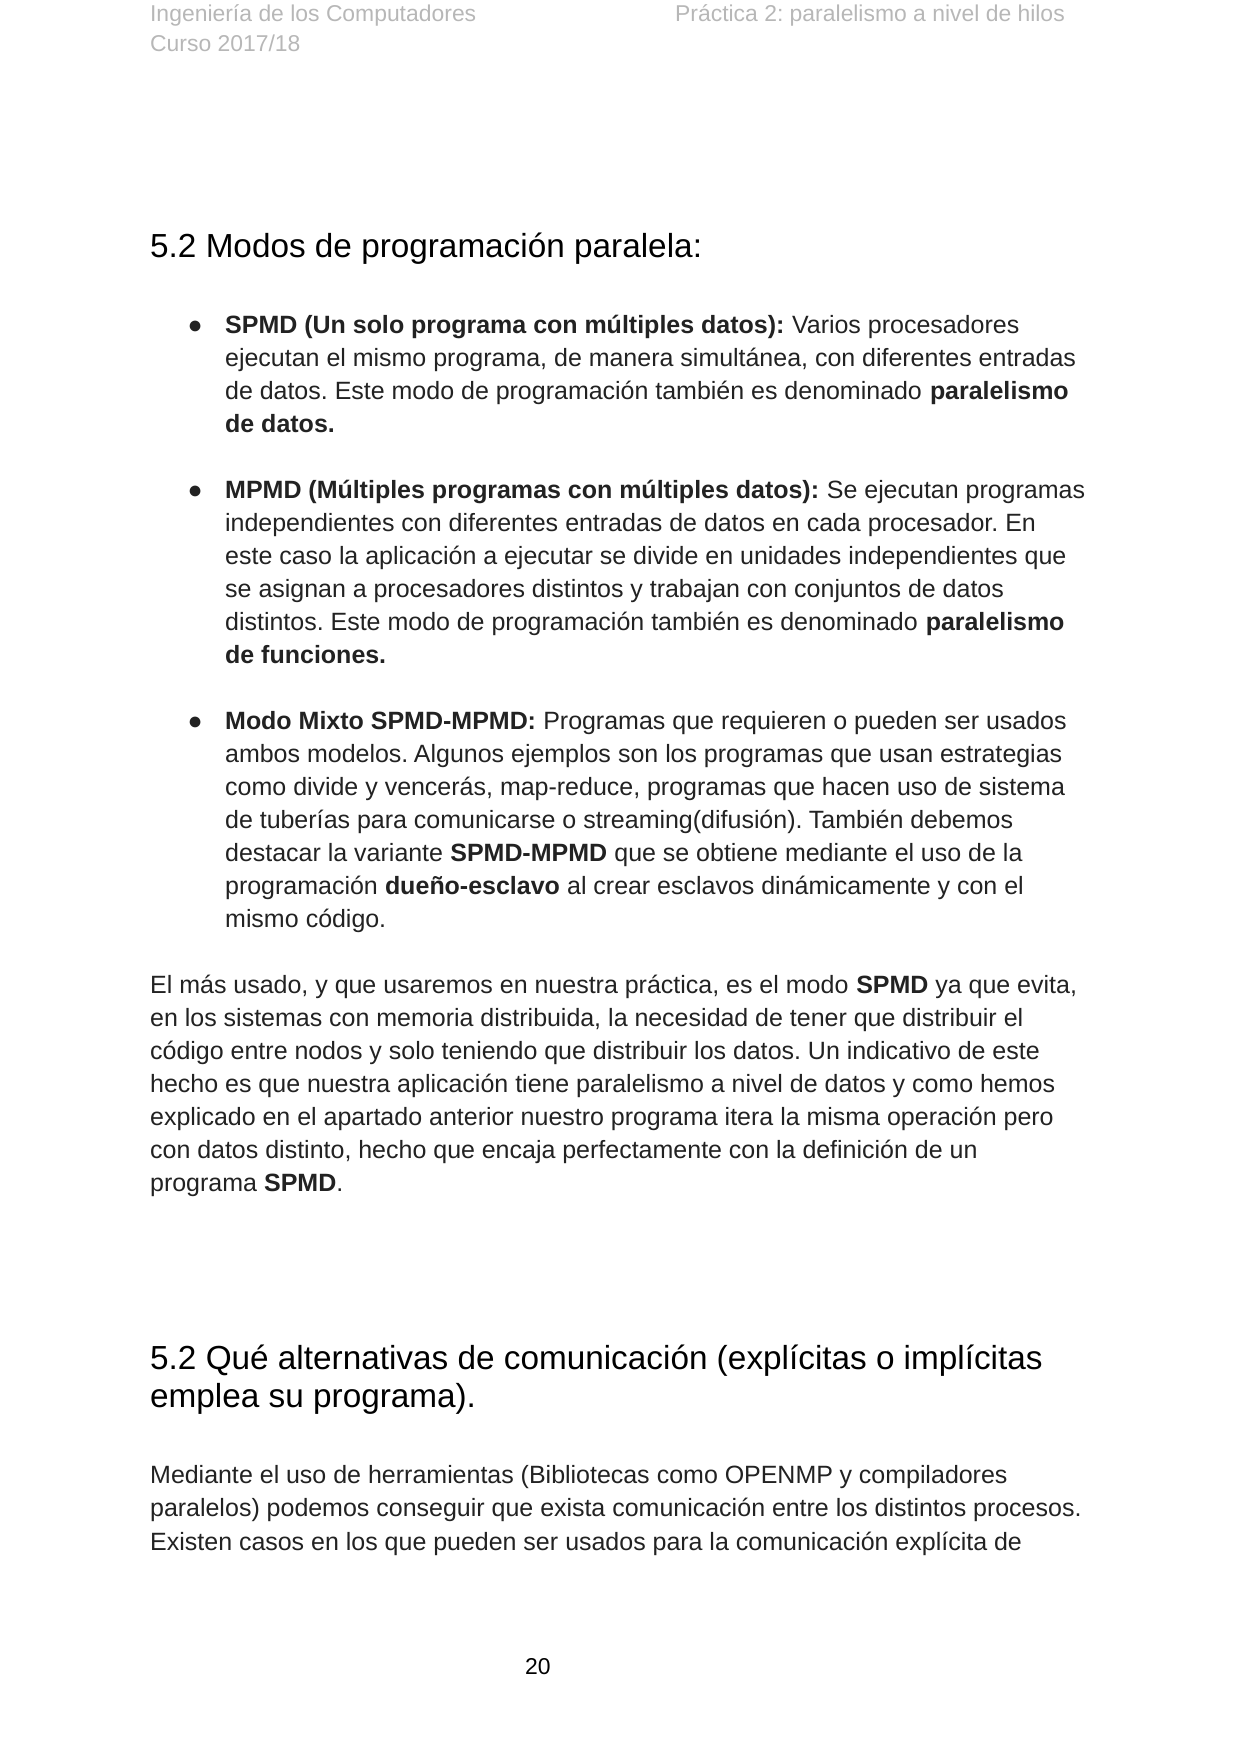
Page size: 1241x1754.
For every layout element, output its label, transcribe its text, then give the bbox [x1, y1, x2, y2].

text Mediante el uso de herramientas (Bibliotecas como OPENMP y compiladores paralelos) podemos conseguir que exista comunicación entre los distintos procesos. Existen casos en los que pueden ser usados para la comunicación explícita de [150, 1460, 1090, 1555]
list Modo Mixto SPMD-MPMD: Programas que requieren o pueden ser usados ambos modelos. Algunos ejemplos son los programas que usan estrategias como divide y vencerás, map-reduce, programas que hacen uso de sistema de tuberías para comunicarse o streaming(difusión). También debemos destacar la variante SPMD-MPMD que se obtiene mediante el uso de la programación dueño-esclavo al crear esclavos dinámicamente y con el mismo código. [187, 706, 1090, 933]
text El más usado, y que usaremos en nuestra práctica, es el modo SPMD ya que evita, en los sistemas con memoria distribuida, la necesidad de tener que distribuir el código entre nodos y solo teniendo que distribuir los datos. Un indicativo de este hecho es que nuestra aplicación tiene paralelismo a nivel de datos y como hemos explicado en el apartado anterior nuestro programa itera la misma operación pero con datos distinto, hecho que encaja perfectamente con la definición de un programa SPMD. [150, 970, 1090, 1197]
subtitle 5.2 Modos de programación paralela: [150, 226, 1090, 264]
list MPMD (Múltiples programas con múltiples datos): Se ejecutan programas independientes con diferentes entradas de datos en cada procesador. En este caso la aplicación a ejecutar se divide en unidades independientes que se asignan a procesadores distintos y trabajan con conjuntos de datos distintos. Este modo de programación también es denominado paralelismo de funciones. [187, 475, 1090, 669]
subtitle 5.2 Qué alternativas de comunicación (explícitas o implícitas emplea su programa). [150, 1338, 1090, 1415]
list SPMD (Un solo programa con múltiples datos): Varios procesadores ejecutan el mismo programa, de manera simultánea, con diferentes entradas de datos. Este modo de programación también es denominado paralelismo de datos. [187, 310, 1090, 438]
